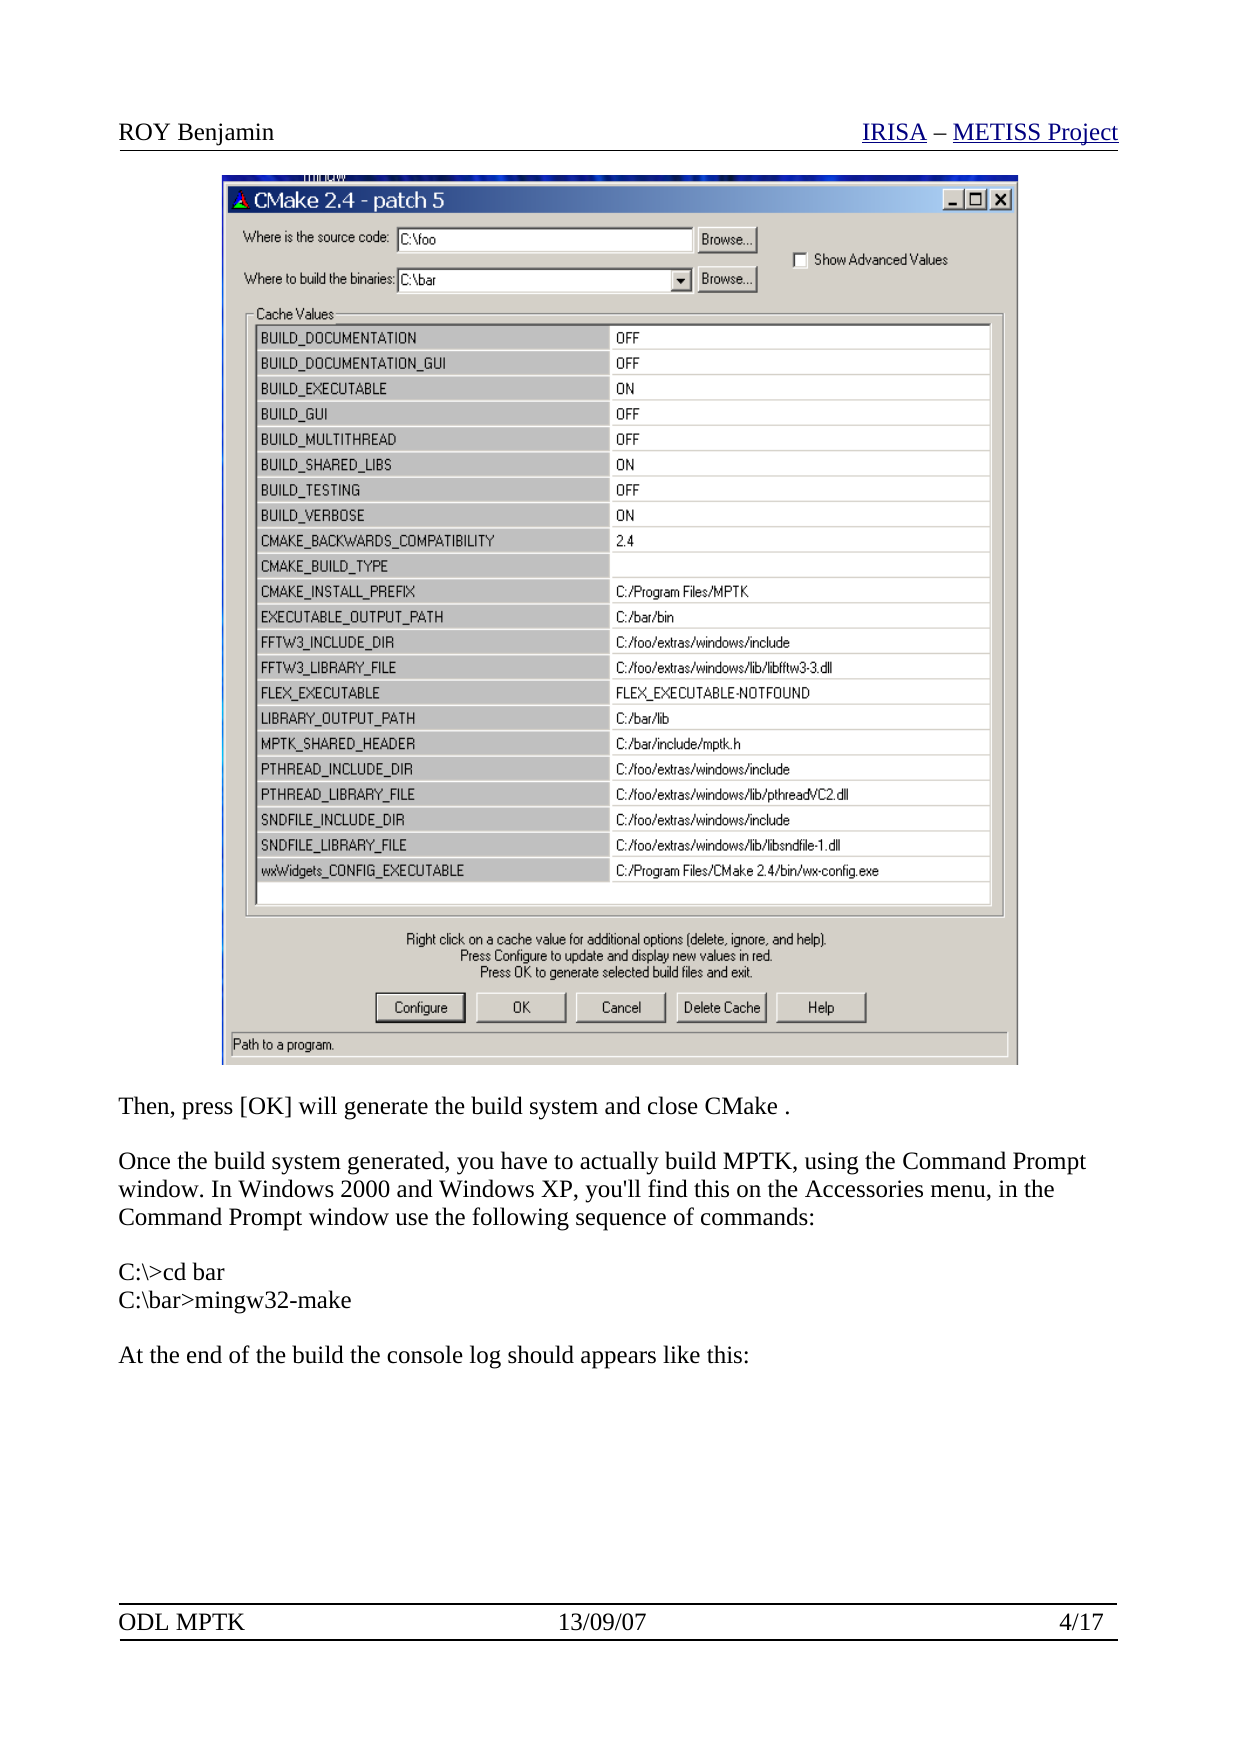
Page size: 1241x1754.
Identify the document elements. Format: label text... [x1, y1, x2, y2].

text At the end of the build the console log should appears like this: [118, 1341, 1122, 1369]
picture [221, 175, 1019, 1065]
text Then, press [OK] will generate the build system and close CMake . [118, 1092, 1122, 1119]
text C:\>cd bar [118, 1258, 1122, 1286]
text C:\bar>mingw32-make [118, 1286, 1122, 1313]
text Once the build system generated, you have to actually build MPTK, using the Command Prompt window. In Windows 2000 and Windows XP, you'll find this on the Accessories menu, in the Command Prompt window use the following sequence of commands: [118, 1147, 1122, 1230]
